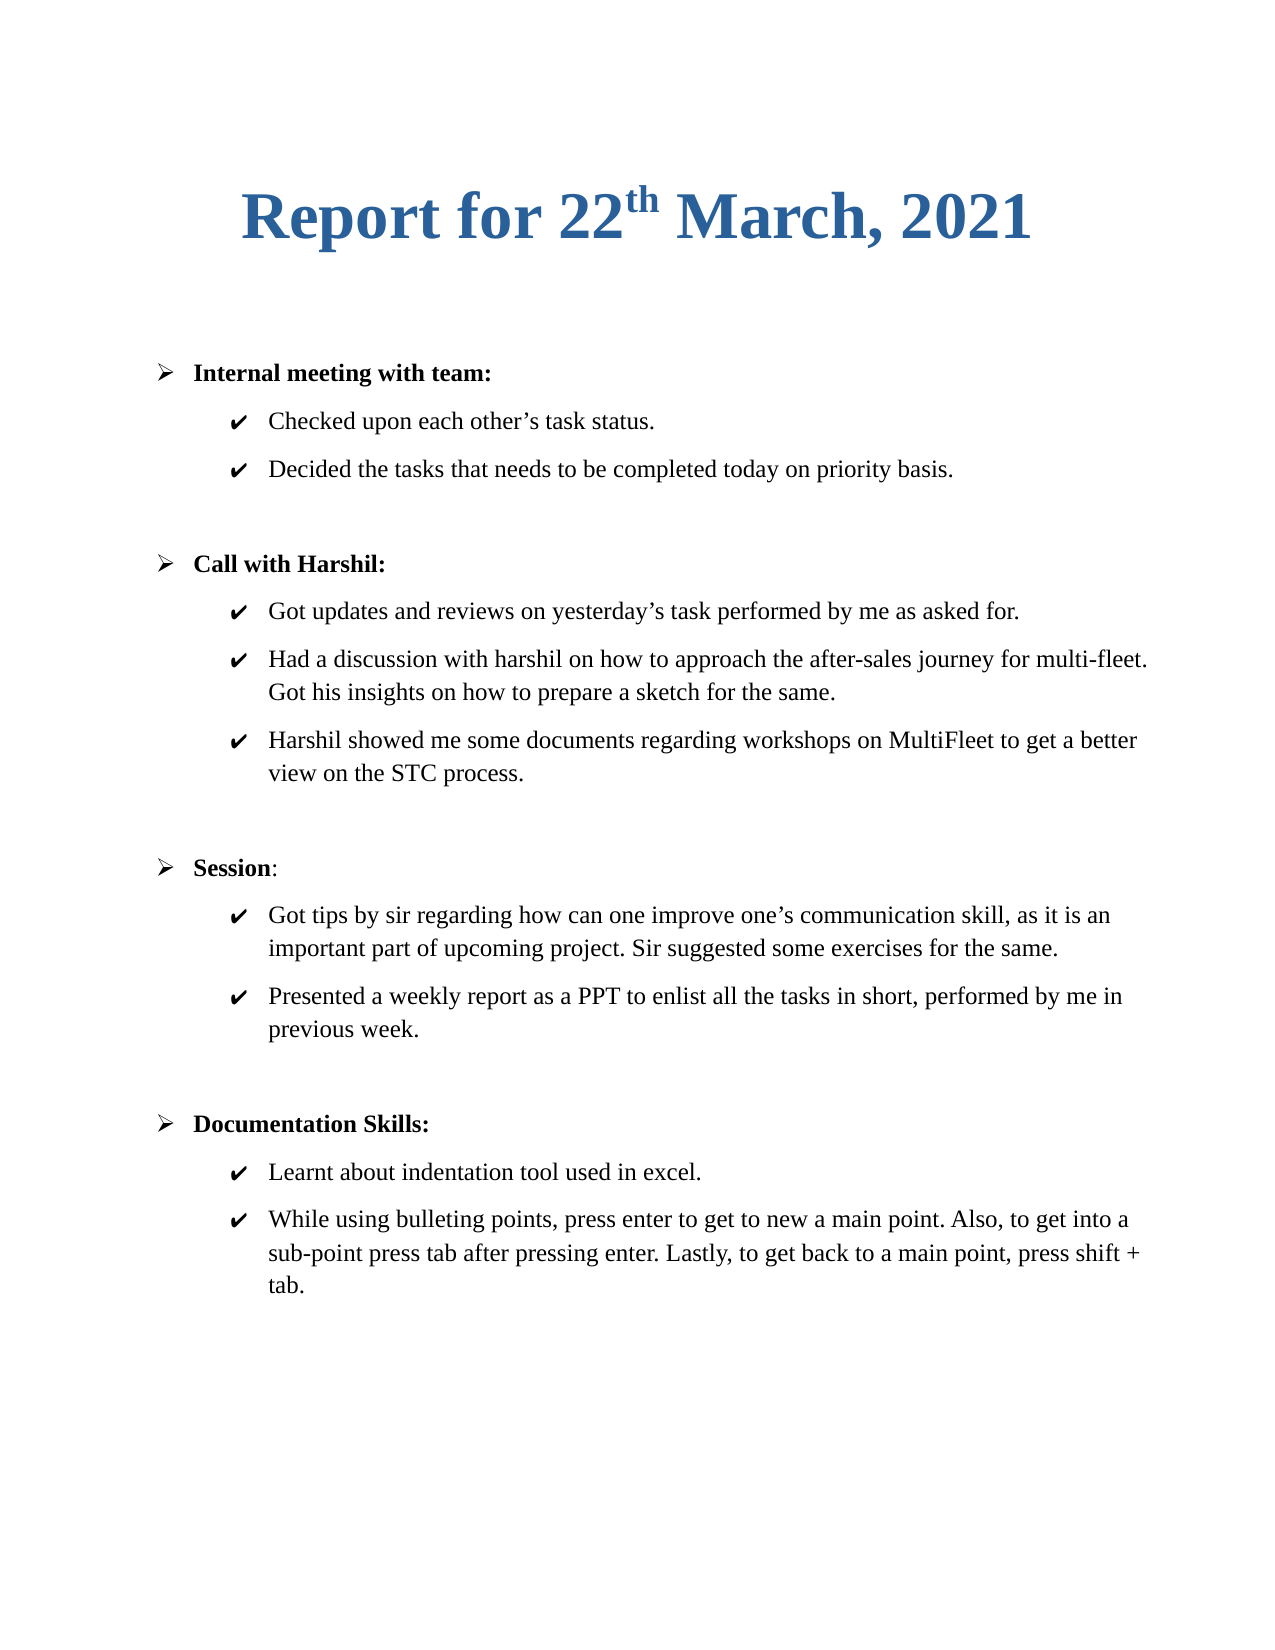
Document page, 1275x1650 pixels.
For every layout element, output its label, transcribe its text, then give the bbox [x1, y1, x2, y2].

list Session: [156, 853, 1157, 882]
list Harshil showed me some documents regarding workshops on MultiFleet to get a better view on the STC process. [231, 725, 1157, 786]
list Got tips by sir regarding how can one improve one’s communication skill, as it is an important part of upcoming project. Sir suggested some exercises for the same. [231, 901, 1157, 962]
text Report for 22th March, 2021 [118, 176, 1157, 253]
list Documentation Skills: [156, 1109, 1157, 1138]
list Internal meeting with team: [156, 358, 1157, 387]
list Checked upon each other’s task status. [231, 406, 1157, 435]
list While using bulleting points, press enter to get to new a main point. Also, to get into a sub-point press tab after pressing enter. Lastly, to get back to a main point, press shift + tab. [231, 1204, 1157, 1299]
list Had a discussion with harshil on how to approach the after-sales journey for multi-fleet. Got his insights on how to prepare a sketch for the same. [231, 644, 1157, 706]
list Decided the tasks that needs to be completed today on priority basis. [231, 454, 1157, 482]
list Got updates and reviews on yesterday’s task performed by me as asked for. [231, 596, 1157, 625]
list Presented a weekly report as a PPT to enlist all the tasks in short, performed by me in previous week. [231, 981, 1157, 1043]
list Learnt about indentation tool used in excel. [231, 1157, 1157, 1186]
list Call with Harshil: [156, 549, 1157, 578]
